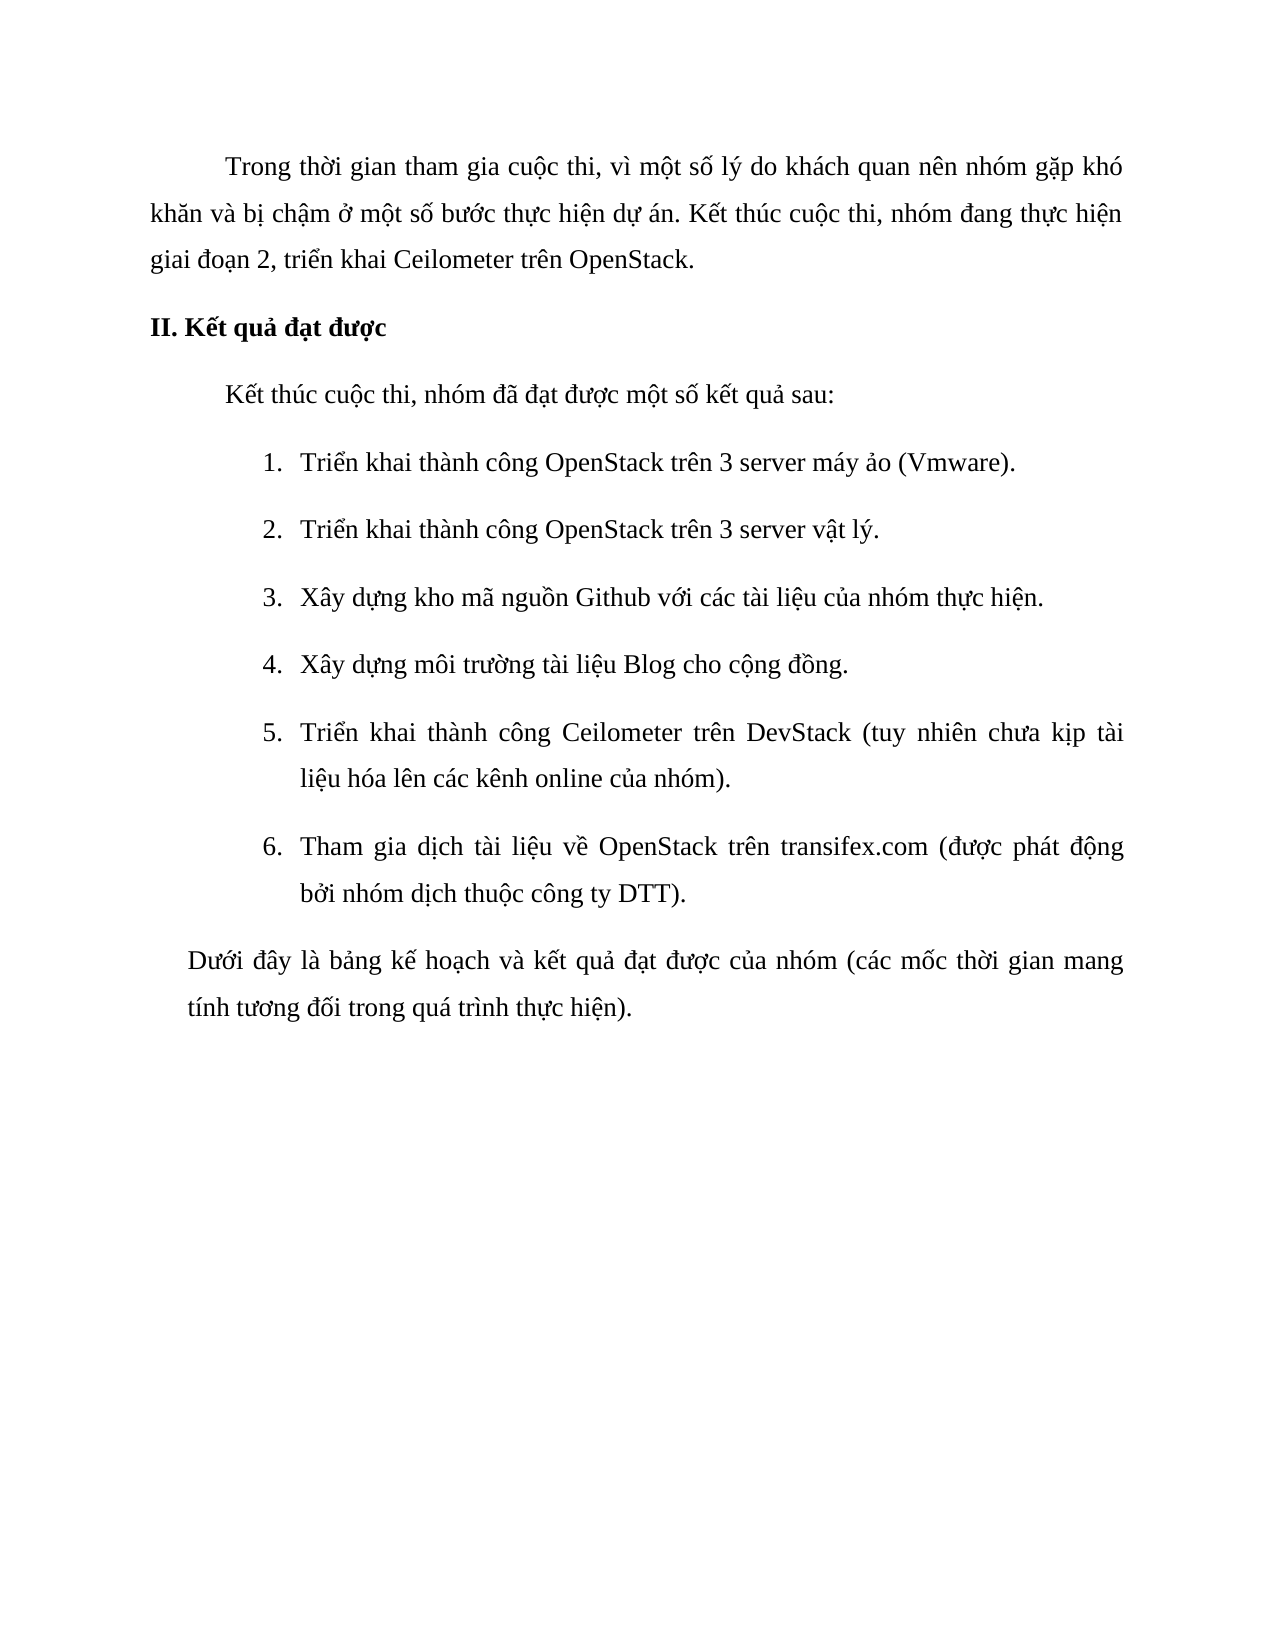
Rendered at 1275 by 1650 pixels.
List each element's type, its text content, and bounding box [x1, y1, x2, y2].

text II. Kết quả đạt được [150, 311, 1125, 342]
text Dưới đây là bảng kế hoạch và kết quả đạt được của nhóm (các mốc thời gian mang tính tương đối trong quá trình thực hiện). [187, 944, 1125, 1022]
list Xây dựng môi trường tài liệu Blog cho cộng đồng. [262, 648, 1125, 679]
list Xây dựng kho mã nguồn Github với các tài liệu của nhóm thực hiện. [262, 581, 1125, 612]
list Triển khai thành công OpenStack trên 3 server vật lý. [262, 513, 1125, 544]
list Triển khai thành công OpenStack trên 3 server máy ảo (Vmware). [262, 446, 1125, 477]
text Trong thời gian tham gia cuộc thi, vì một số lý do khách quan nên nhóm gặp khó khăn và bị chậm ở một số bước thực hiện dự án. Kết thúc cuộc thi, nhóm đang thực hiện giai đoạn 2, triển khai Ceilometer trên OpenStack. [150, 150, 1125, 274]
list Tham gia dịch tài liệu về OpenStack trên transifex.com (được phát động bởi nhóm dịch thuộc công ty DTT). [262, 830, 1125, 908]
text Kết thúc cuộc thi, nhóm đã đạt được một số kết quả sau: [150, 378, 1125, 409]
list Triển khai thành công Ceilometer trên DevStack (tuy nhiên chưa kịp tài liệu hóa lên các kênh online của nhóm). [262, 716, 1125, 794]
